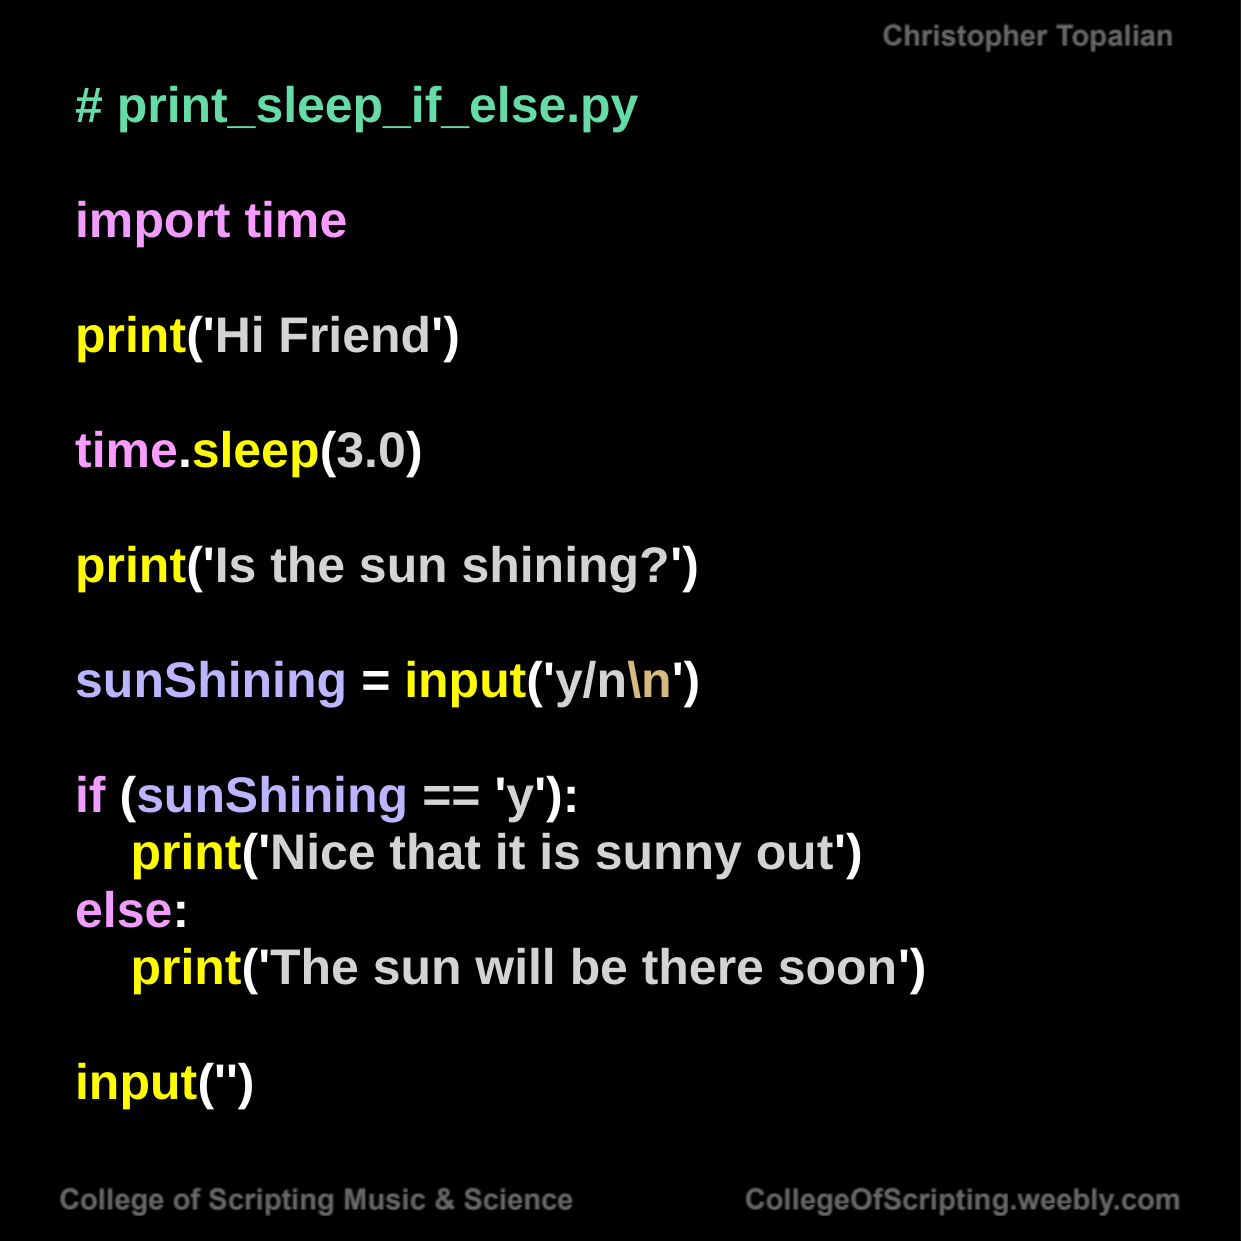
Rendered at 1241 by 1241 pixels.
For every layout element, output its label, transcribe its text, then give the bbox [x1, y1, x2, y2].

text print('Is the sun shining?') [75, 535, 1166, 592]
text import time [75, 190, 1166, 247]
text time.sleep(3.0) [75, 420, 1166, 477]
text if (sunShining == 'y'): [75, 765, 1166, 822]
text # print_sleep_if_else.py [75, 75, 1166, 132]
text print('Nice that it is sunny out') [75, 822, 1166, 880]
text print('The sun will be there soon') [75, 937, 1166, 995]
text sunShining = input('y/n\n') [75, 650, 1166, 707]
text print('Hi Friend') [75, 305, 1166, 362]
text input('') [75, 1052, 1166, 1110]
text else: [75, 880, 1166, 937]
